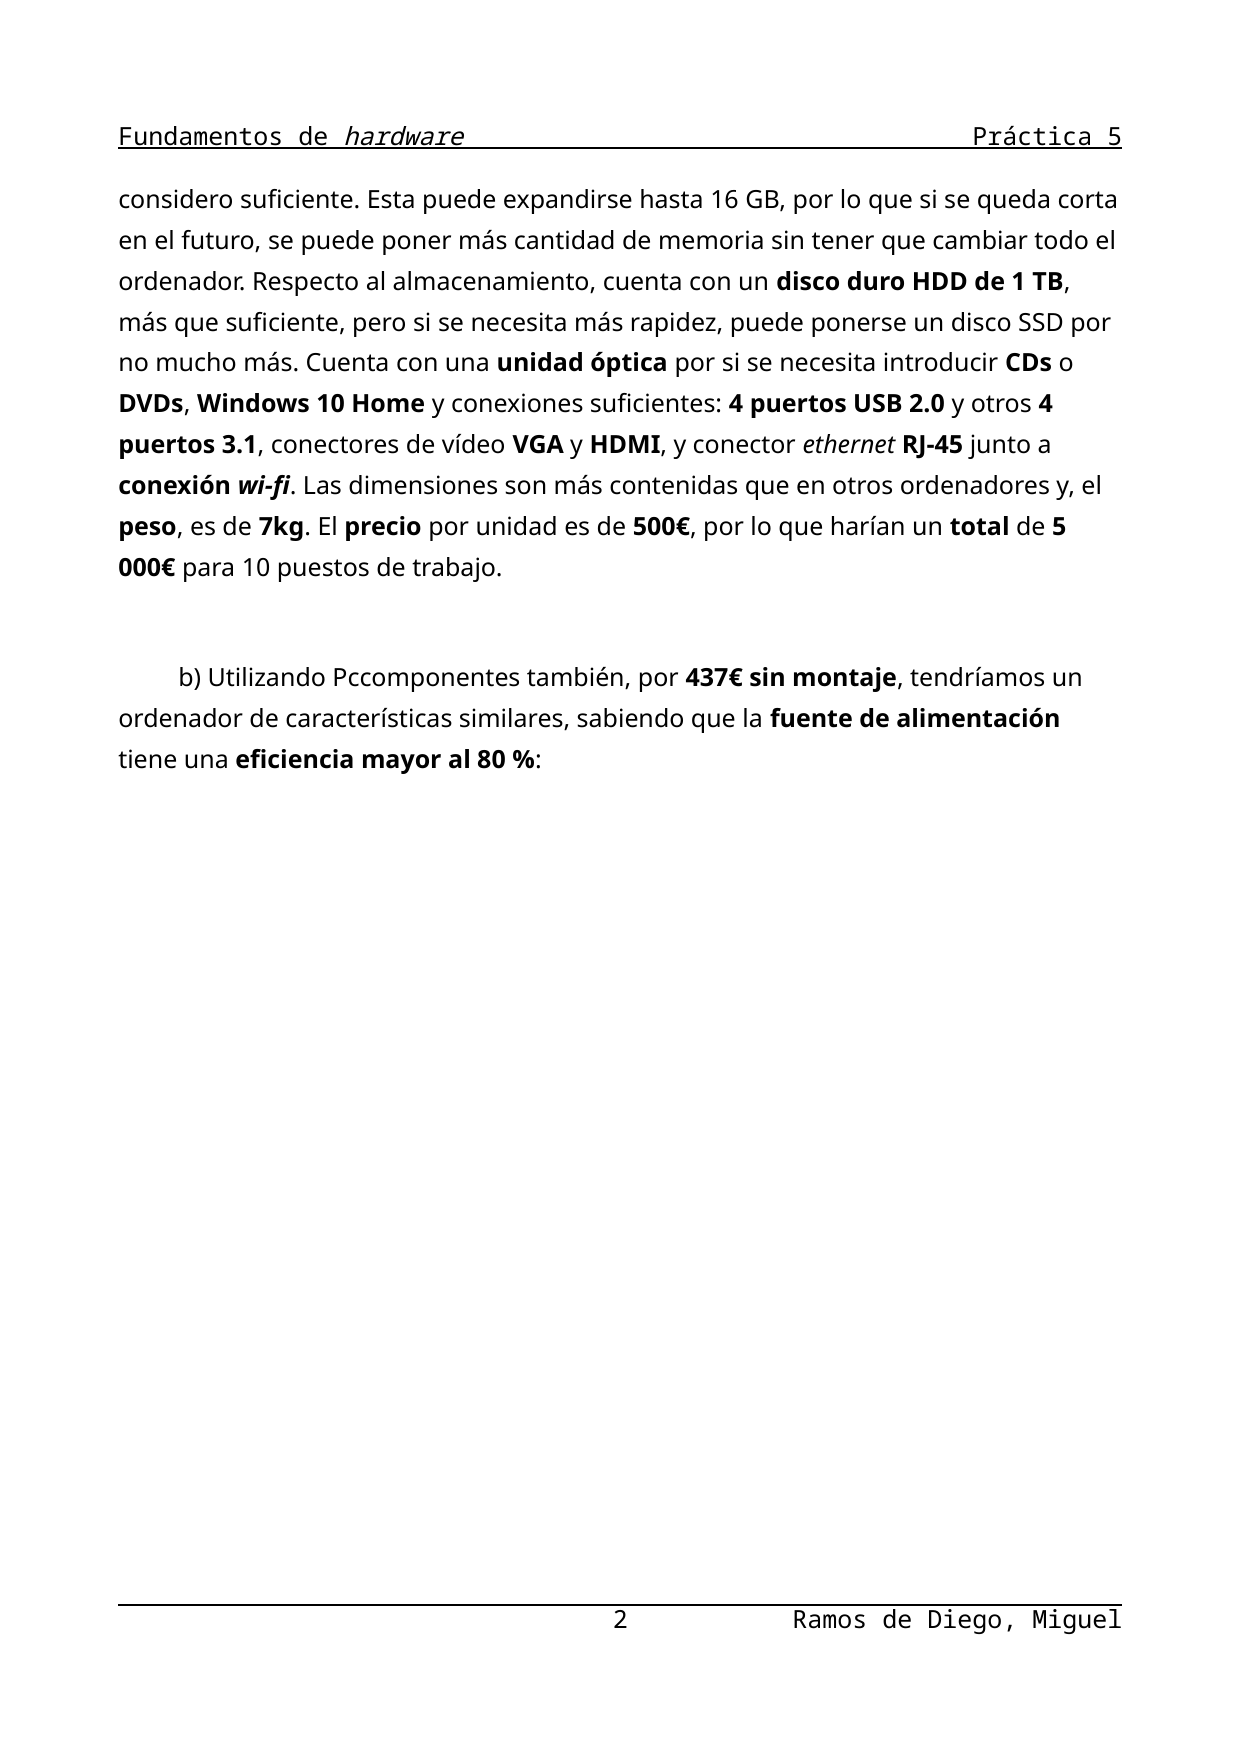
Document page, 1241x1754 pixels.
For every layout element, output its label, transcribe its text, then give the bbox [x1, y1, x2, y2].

text b) Utilizando Pccomponentes también, por 437€ sin montaje, tendríamos un ordenador de características similares, sabiendo que la fuente de alimentación tiene una eficiencia mayor al 80 %: [118, 660, 1122, 776]
text considero suficiente. Esta puede expandirse hasta 16 GB, por lo que si se queda corta en el futuro, se puede poner más cantidad de memoria sin tener que cambiar todo el ordenador. Respecto al almacenamiento, cuenta con un disco duro HDD de 1 TB, más que suficiente, pero si se necesita más rapidez, puede ponerse un disco SSD por no mucho más. Cuenta con una unidad óptica por si se necesita introducir CDs o DVDs, Windows 10 Home y conexiones suficientes: 4 puertos USB 2.0 y otros 4 puertos 3.1, conectores de vídeo VGA y HDMI, y conector ethernet RJ-45 junto a conexión wi-fi. Las dimensiones son más contenidas que en otros ordenadores y, el peso, es de 7kg. El precio por unidad es de 500€, por lo que harían un total de 5 000€ para 10 puestos de trabajo. [118, 182, 1122, 583]
